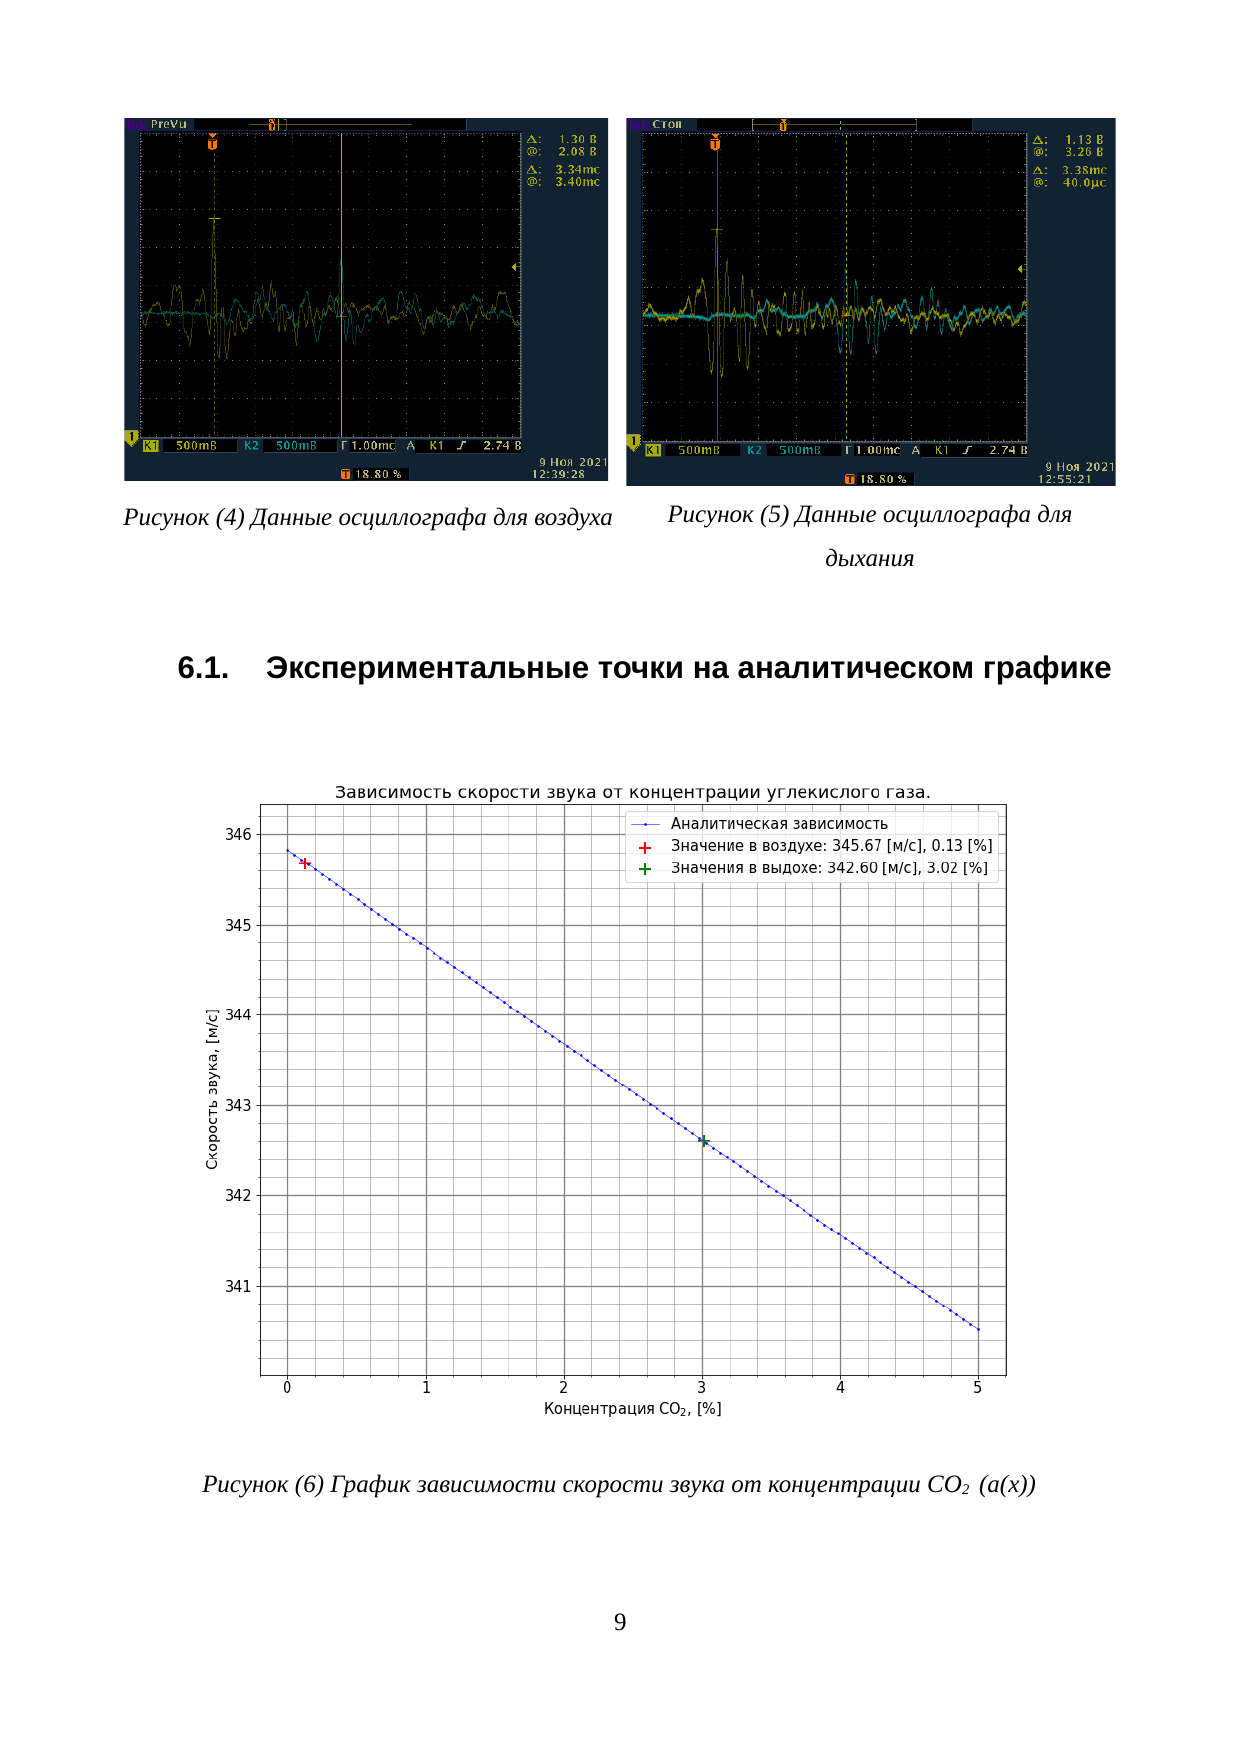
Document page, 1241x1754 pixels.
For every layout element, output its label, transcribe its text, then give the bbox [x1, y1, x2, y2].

picture [140, 716, 1101, 1455]
table_header Рисунок (4) Данные осциллографа для воздуха [118, 118, 620, 586]
picture [626, 118, 1116, 486]
picture [124, 118, 609, 481]
text Рисунок (6) График зависимости скорости звука от концентрации CO2 (a(x)) [118, 1469, 1122, 1498]
table_header Рисунок (5) Данные осциллографа для дыхания [620, 118, 1122, 586]
subtitle Экспериментальные точки на аналитическом графике [118, 649, 1122, 686]
